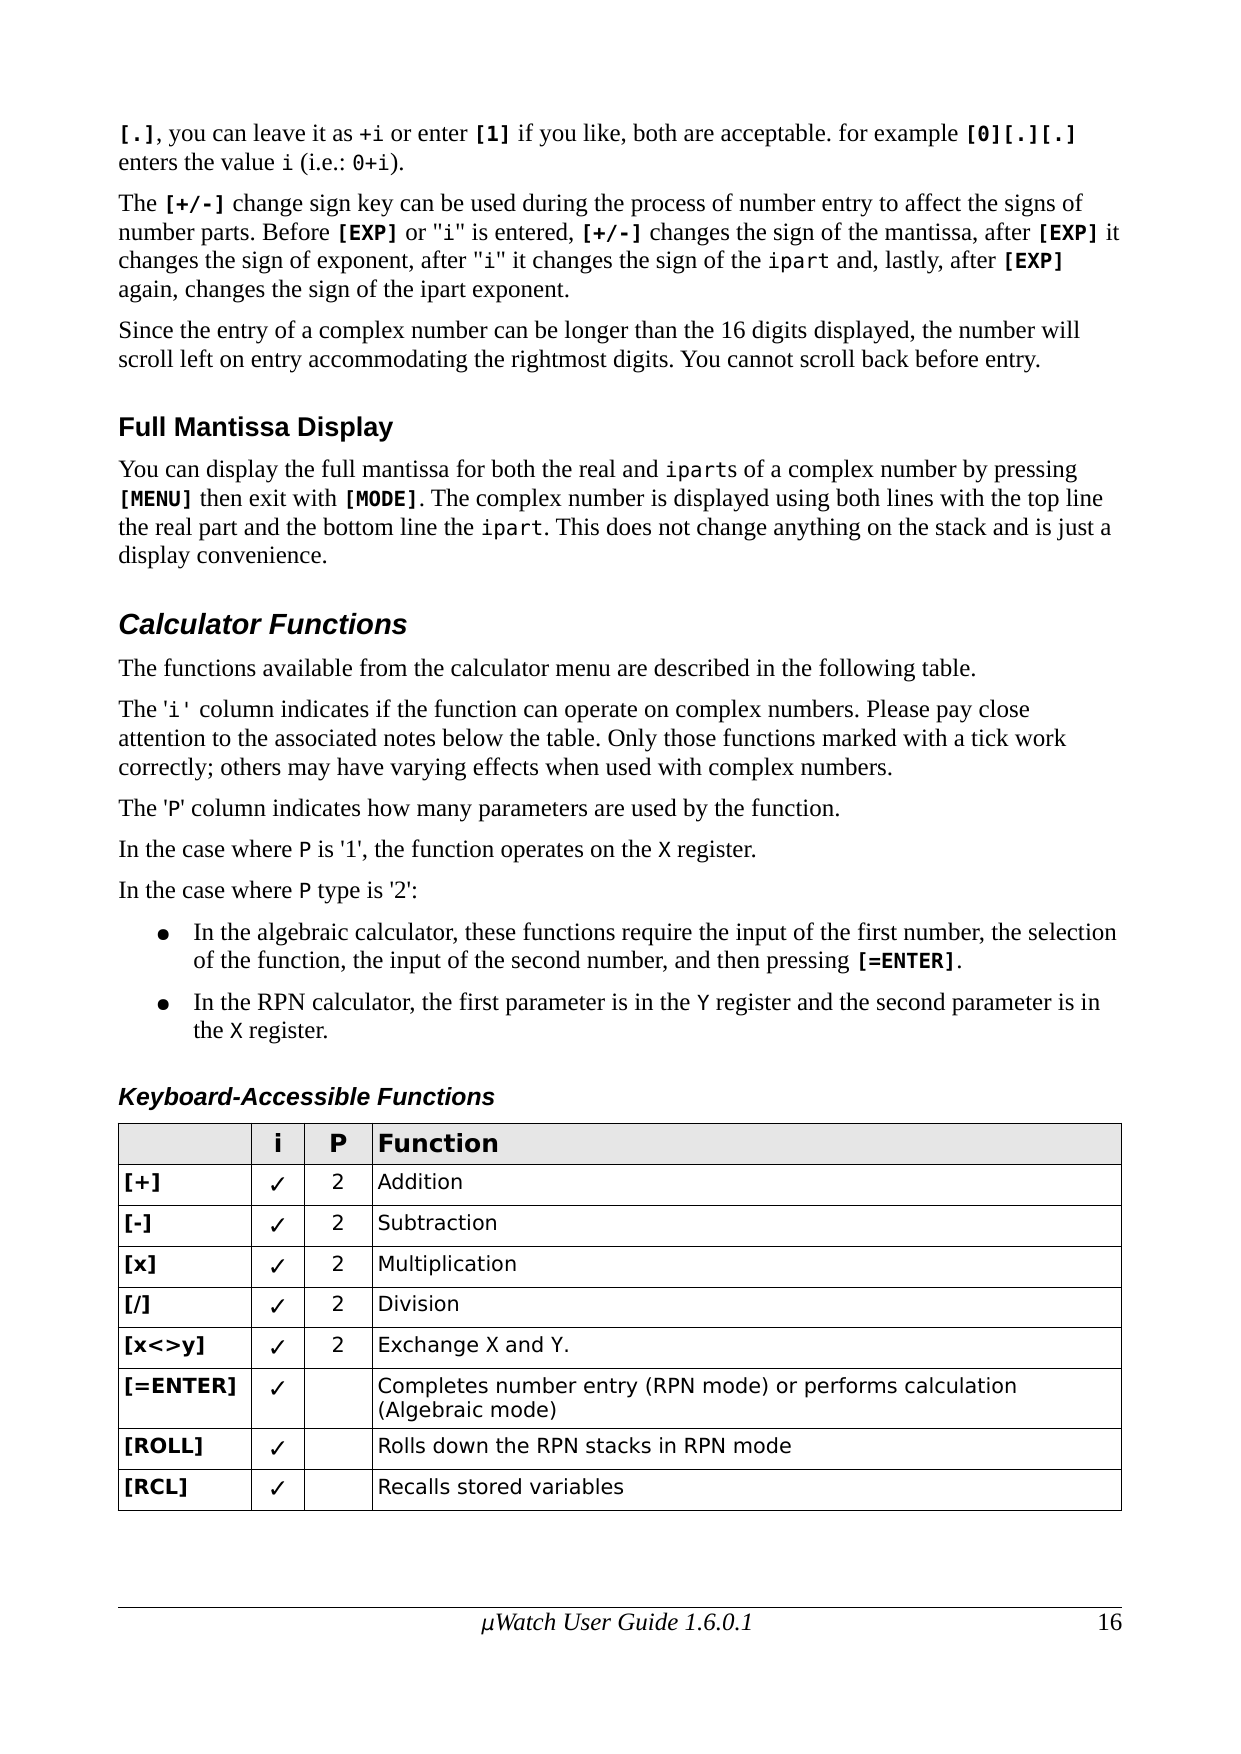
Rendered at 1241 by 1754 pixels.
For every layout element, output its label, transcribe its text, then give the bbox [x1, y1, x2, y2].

table_cell [/] [119, 1288, 251, 1327]
text In the case where P type is '2': [118, 875, 1122, 904]
subtitle Keyboard-Accessible Functions [118, 1082, 1122, 1110]
subtitle Full Mantissa Display [118, 411, 1122, 442]
text The [+/-] change sign key can be used during the process of number entry to affect the signs of number parts. Before [EXP] or "i" is entered, [+/-] changes the sign of the mantissa, after [EXP] it changes the sign of exponent, after "i" it changes the sign of the ipart and, lastly, after [EXP] again, changes the sign of the ipart exponent. [118, 188, 1122, 303]
table_cell [+] [119, 1165, 251, 1205]
table_cell [=ENTER] [119, 1369, 251, 1428]
list In the algebraic calculator, these functions require the input of the first number, the selection of the function, the input of the second number, and then pressing [=ENTER]. [156, 917, 1122, 974]
text The functions available from the calculator menu are described in the following table. [118, 653, 1122, 682]
text The 'P' column indicates how many parameters are used by the function. [118, 793, 1122, 822]
table_cell [305, 1429, 372, 1469]
table_cell [ROLL] [119, 1429, 251, 1469]
table_cell ✓ [252, 1369, 304, 1428]
table_cell 2 [305, 1328, 372, 1368]
text [.], you can leave it as +i or enter [1] if you like, both are acceptable. for example [0][.][.] enters the value i (i.e.: 0+i). [118, 118, 1122, 176]
table_cell 2 [305, 1247, 372, 1287]
table_cell [RCL] [119, 1470, 251, 1509]
table_cell 2 [305, 1206, 372, 1246]
table_cell ✓ [252, 1328, 304, 1368]
table_header [119, 1124, 251, 1164]
table_header P [305, 1124, 372, 1164]
table_cell [305, 1470, 372, 1509]
table_header i [252, 1124, 304, 1164]
text In the case where P is '1', the function operates on the X register. [118, 834, 1122, 863]
table_cell Division [373, 1288, 1121, 1327]
table_cell ✓ [252, 1470, 304, 1509]
table_cell Addition [373, 1165, 1121, 1205]
table_cell 2 [305, 1288, 372, 1327]
table_header Function [373, 1124, 1121, 1164]
table_cell [x<>y] [119, 1328, 251, 1368]
text The 'i' column indicates if the function can operate on complex numbers. Please pay close attention to the associated notes below the table. Only those functions marked with a tick work correctly; others may have varying effects when used with complex numbers. [118, 694, 1122, 780]
table_cell ✓ [252, 1429, 304, 1469]
table_cell ✓ [252, 1165, 304, 1205]
table_cell ✓ [252, 1206, 304, 1246]
table_cell ✓ [252, 1288, 304, 1327]
table_cell [-] [119, 1206, 251, 1246]
table_cell [305, 1369, 372, 1428]
table_cell ✓ [252, 1247, 304, 1287]
table_cell Subtraction [373, 1206, 1121, 1246]
table_cell Completes number entry (RPN mode) or performs calculation (Algebraic mode) [373, 1369, 1121, 1428]
text Since the entry of a complex number can be longer than the 16 digits displayed, the number will scroll left on entry accommodating the rightmost digits. You cannot scroll back before entry. [118, 316, 1122, 373]
table_cell Exchange X and Y. [373, 1328, 1121, 1368]
table_cell Multiplication [373, 1247, 1121, 1287]
table_cell 2 [305, 1165, 372, 1205]
table_cell Recalls stored variables [373, 1470, 1121, 1509]
list In the RPN calculator, the first parameter is in the Y register and the second parameter is in the X register. [156, 987, 1122, 1044]
text You can display the full mantissa for both the real and iparts of a complex number by pressing [MENU] then exit with [MODE]. The complex number is displayed using both lines with the top line the real part and the bottom line the ipart. This does not change anything on the stack and is just a display convenience. [118, 454, 1122, 569]
table_cell Rolls down the RPN stacks in RPN mode [373, 1429, 1121, 1469]
table_cell [x] [119, 1247, 251, 1287]
subtitle Calculator Functions [118, 607, 1122, 640]
